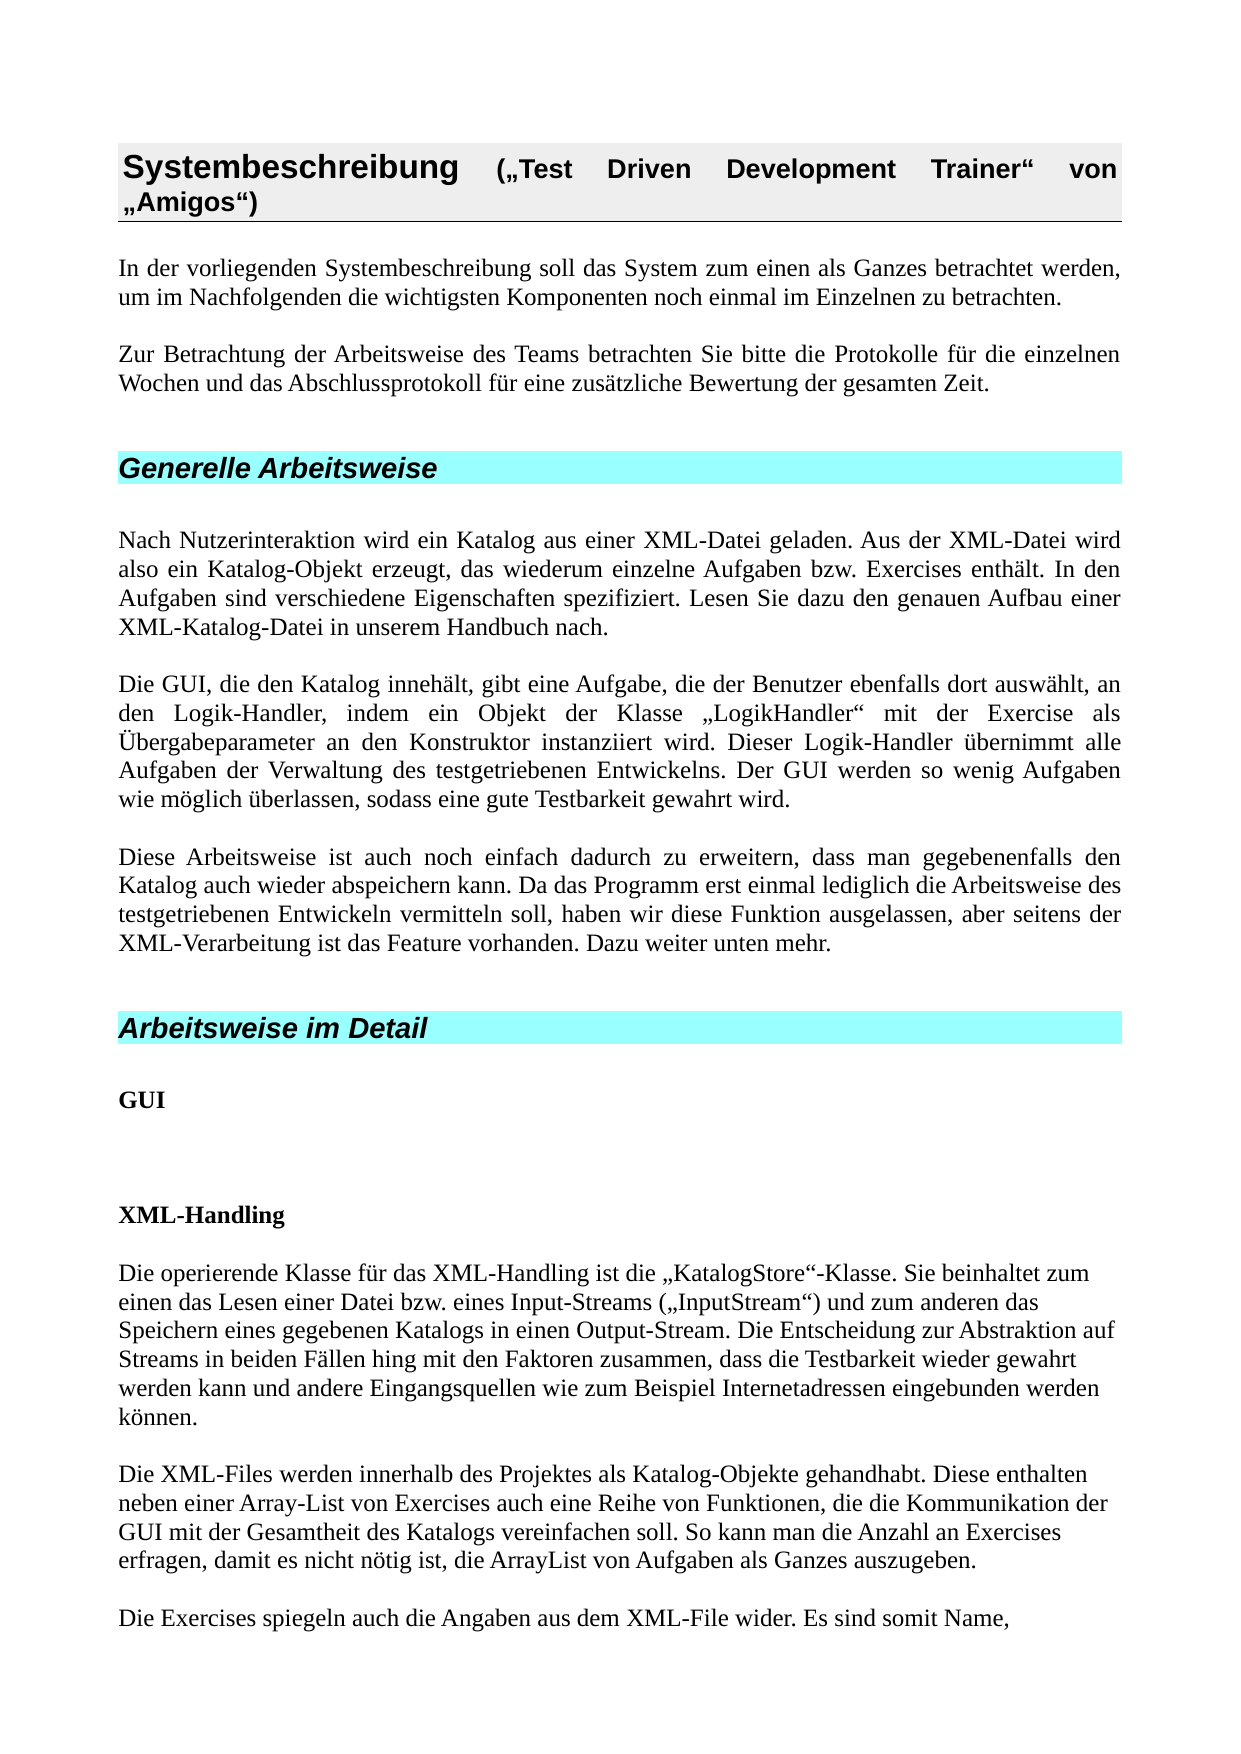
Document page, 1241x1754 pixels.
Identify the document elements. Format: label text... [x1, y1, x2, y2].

text XML-Handling [118, 1200, 1122, 1229]
text Die operierende Klasse für das XML-Handling ist die „KatalogStore“-Klasse. Sie beinhaltet zum einen das Lesen einer Datei bzw. eines Input-Streams („InputStream“) und zum anderen das Speichern eines gegebenen Katalogs in einen Output-Stream. Die Entscheidung zur Abstraktion auf Streams in beiden Fällen hing mit den Faktoren zusammen, dass die Testbarkeit wieder gewahrt werden kann und andere Eingangsquellen wie zum Beispiel Internetadressen eingebunden werden können. [118, 1258, 1122, 1430]
text Die Exercises spiegeln auch die Angaben aus dem XML-File wider. Es sind somit Name, [118, 1603, 1122, 1632]
text Nach Nutzerinteraktion wird ein Katalog aus einer XML-Datei geladen. Aus der XML-Datei wird also ein Katalog-Objekt erzeugt, das wiederum einzelne Aufgaben bzw. Exercises enthält. In den Aufgaben sind verschiedene Eigenschaften spezifiziert. Lesen Sie dazu den genauen Aufbau einer XML-Katalog-Datei in unserem Handbuch nach. [118, 526, 1122, 641]
text In der vorliegenden Systembeschreibung soll das System zum einen als Ganzes betrachtet werden, um im Nachfolgenden die wichtigsten Komponenten noch einmal im Einzelnen zu betrachten. [118, 253, 1122, 311]
subtitle Generelle Arbeitsweise [118, 451, 1122, 484]
text Die GUI, die den Katalog innehält, gibt eine Aufgabe, die der Benutzer ebenfalls dort auswählt, an den Logik-Handler, indem ein Objekt der Klasse „LogikHandler“ mit der Exercise als Übergabeparameter an den Konstruktor instanziiert wird. Dieser Logik-Handler übernimmt alle Aufgaben der Verwaltung des testgetriebenen Entwickelns. Der GUI werden so wenig Aufgaben wie möglich überlassen, sodass eine gute Testbarkeit gewahrt wird. [118, 669, 1122, 813]
text Diese Arbeitsweise ist auch noch einfach dadurch zu erweitern, dass man gegebenenfalls den Katalog auch wieder abspeichern kann. Da das Programm erst einmal lediglich die Arbeitsweise des testgetriebenen Entwickeln vermitteln soll, haben wir diese Funktion ausgelassen, aber seitens der XML-Verarbeitung ist das Feature vorhanden. Dazu weiter unten mehr. [118, 842, 1122, 957]
title Systembeschreibung („Test Driven Development Trainer“ von „Amigos“) [118, 143, 1122, 221]
text GUI [118, 1085, 1122, 1114]
subtitle Arbeitsweise im Detail [118, 1011, 1122, 1044]
text Zur Betrachtung der Arbeitsweise des Teams betrachten Sie bitte die Protokolle für die einzelnen Wochen und das Abschlussprotokoll für eine zusätzliche Bewertung der gesamten Zeit. [118, 339, 1122, 397]
text Die XML-Files werden innerhalb des Projektes als Katalog-Objekte gehandhabt. Diese enthalten neben einer Array-List von Exercises auch eine Reihe von Funktionen, die die Kommunikation der GUI mit der Gesamtheit des Katalogs vereinfachen soll. So kann man die Anzahl an Exercises erfragen, damit es nicht nötig ist, die ArrayList von Aufgaben als Ganzes auszugeben. [118, 1459, 1122, 1574]
